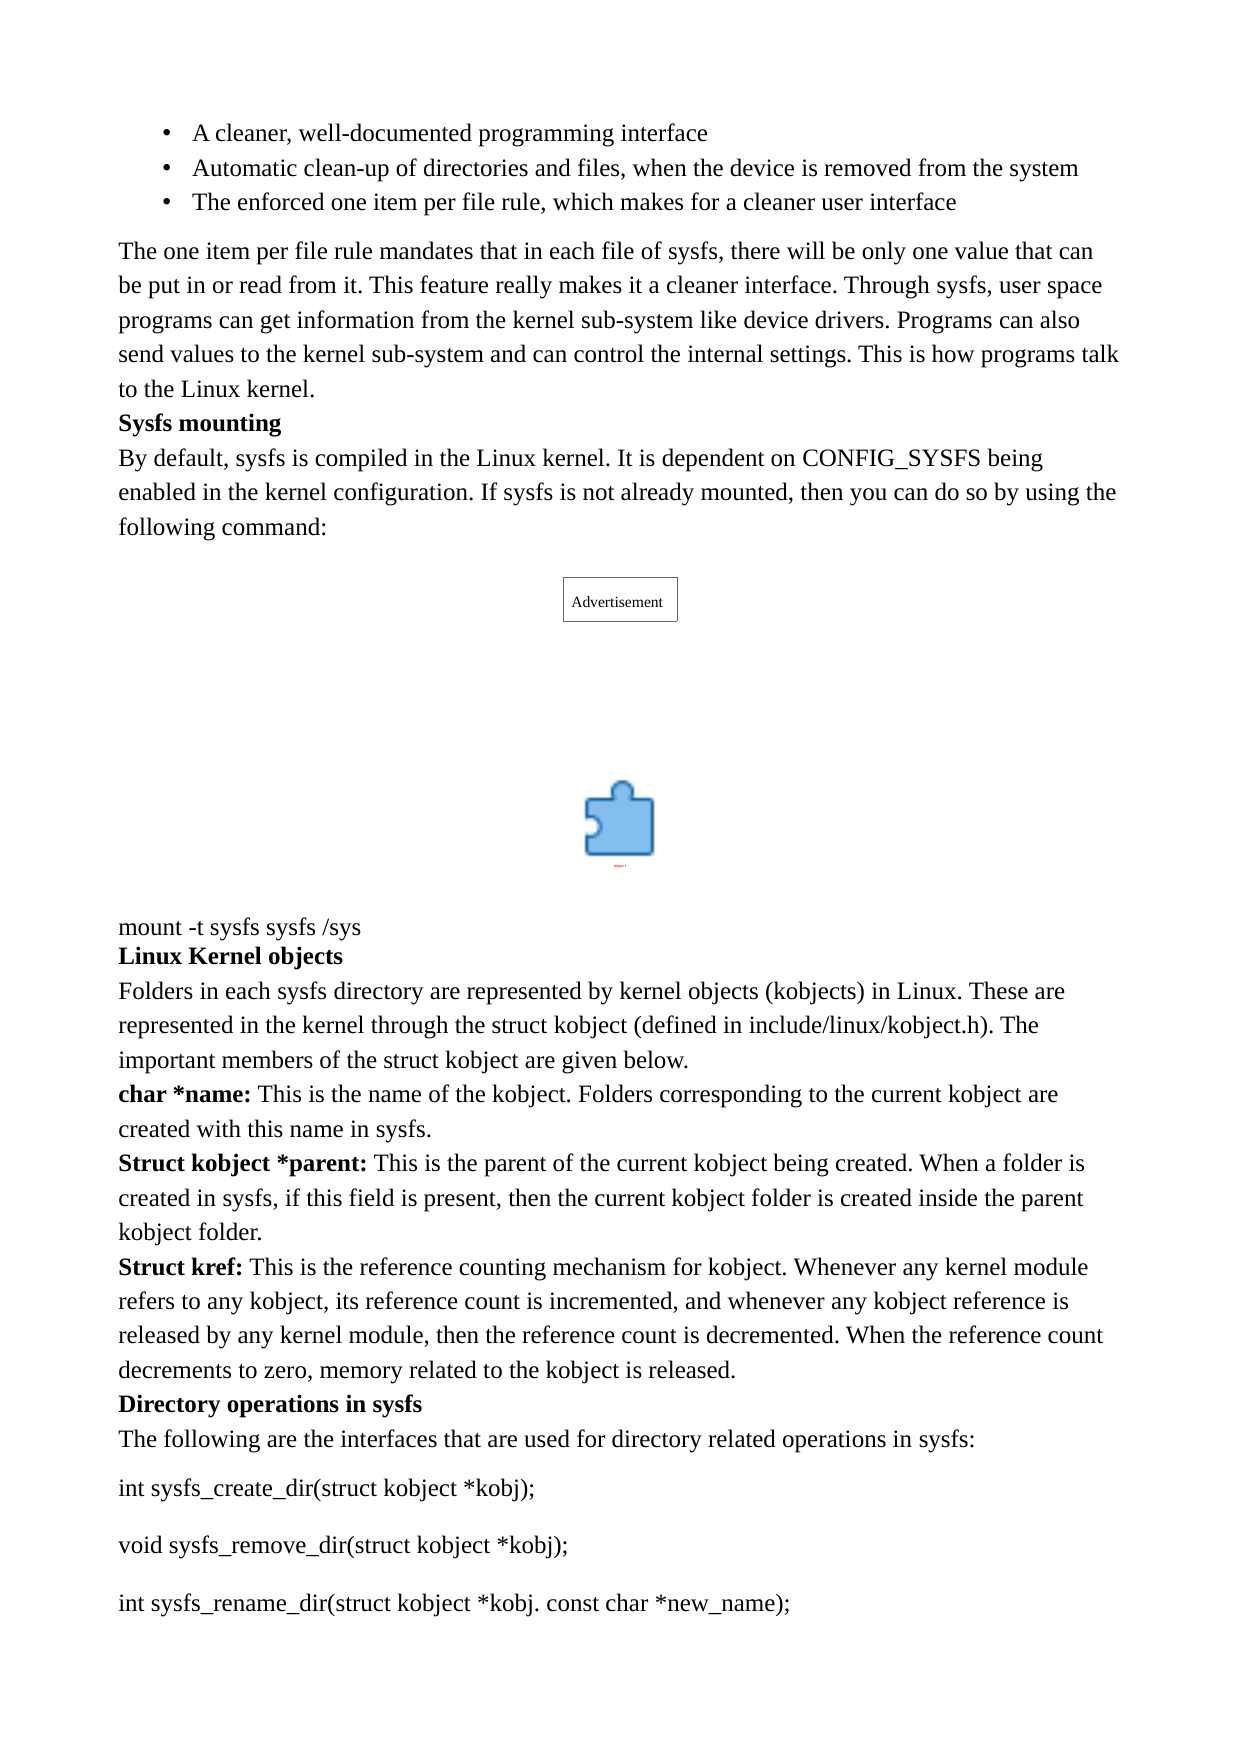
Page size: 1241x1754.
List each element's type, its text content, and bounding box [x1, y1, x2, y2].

text [134, 577, 563, 621]
table_header mount -t sysfs sysfs /sys [118, 913, 491, 941]
text The one item per file rule mandates that in each file of sysfs, there will be only one value that can be put in or read from it. This feature really makes it a cleaner interface. Through sysfs, user space programs can get information from the kernel sub-system like device drivers. Programs can also send values to the kernel sub-system and can control the internal settings. This is how programs talk to the Linux kernel. Sysfs mounting By default, sysfs is compiled in the Linux kernel. It is dependent on CONFIG_SYSFS being enabled in the kernel configuration. If sysfs is not already mounted, then you can do so by using the following command: [118, 236, 1122, 541]
text Linux Kernel objects Folders in each sysfs directory are represented by kernel objects (kobjects) in Linux. These are represented in the kernel through the struct kobject (defined in include/linux/kobject.h). The important members of the struct kobject are given below. char *name: This is the name of the kobject. Folders corresponding to the current kobject are created with this name in sysfs. Struct kobject *parent: This is the parent of the current kobject being created. When a folder is created in sysfs, if this field is present, then the current kobject folder is created inside the parent kobject folder. Struct kref: This is the reference counting mechanism for kobject. Whenever any kernel module refers to any kobject, its reference count is incremented, and whenever any kobject reference is released by any kernel module, then the reference count is decremented. When the reference count decrements to zero, memory related to the kobject is released. Directory operations in sysfs The following are the interfaces that are used for directory related operations in sysfs: [118, 941, 1122, 1453]
text Advertisement [564, 578, 677, 621]
table_header int sysfs_create_dir(struct kobject *kobj); void sysfs_remove_dir(struct kobject *kobj); int sysfs_rename_dir(struct kobject *kobj. const char *new_name); [118, 1473, 1109, 1617]
list A cleaner, well-documented programming interface [162, 118, 1122, 147]
list Automatic clean-up of directories and files, when the device is removed from the system [162, 153, 1122, 181]
text [678, 577, 1106, 621]
list The enforced one item per file rule, which makes for a cleaner user interface [162, 187, 1122, 216]
